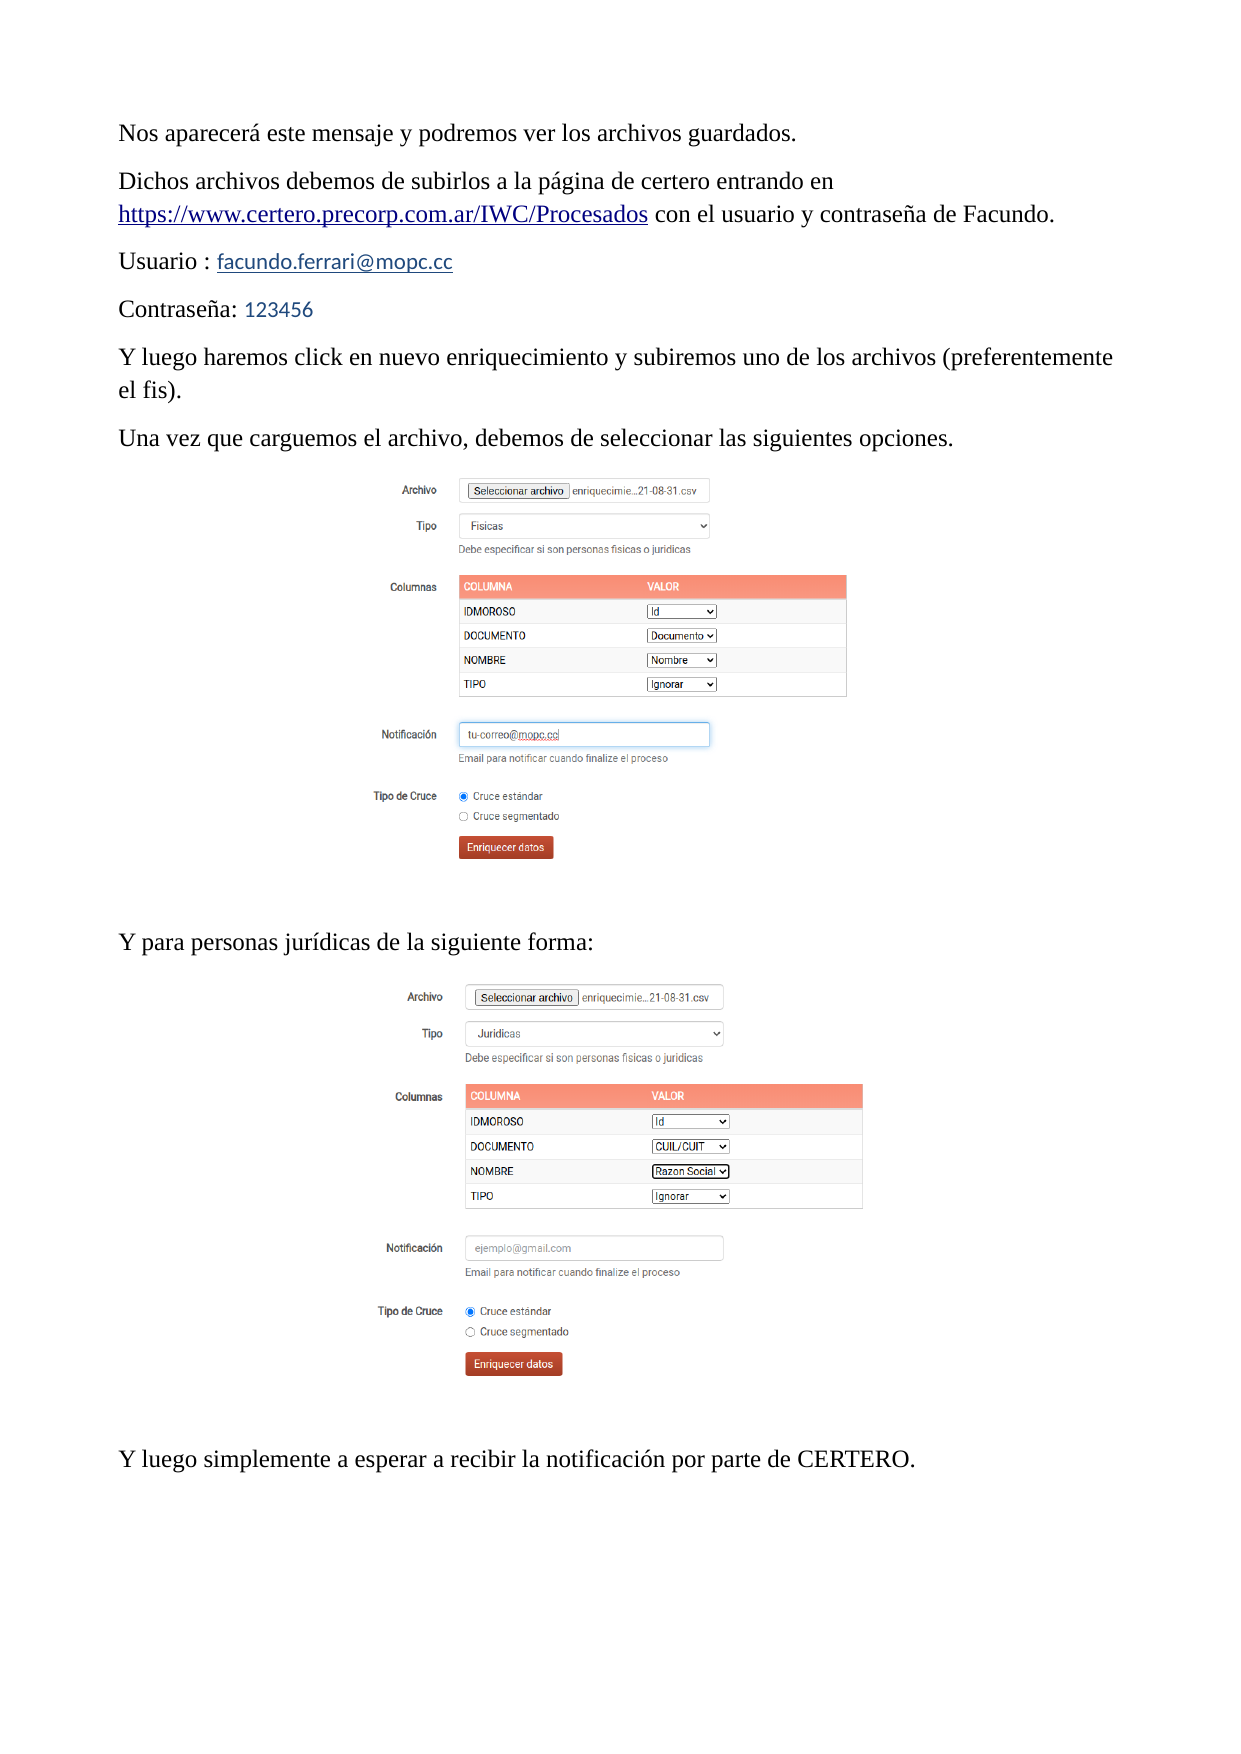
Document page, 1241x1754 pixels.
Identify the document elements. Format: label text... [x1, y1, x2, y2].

text Y para personas jurídicas de la siguiente forma: [118, 927, 1122, 956]
text Nos aparecerá este mensaje y podremos ver los archivos guardados. [118, 118, 1122, 147]
picture [347, 470, 893, 875]
text Una vez que carguemos el archivo, debemos de seleccionar las siguientes opciones. [118, 423, 1122, 452]
text Contraseña: 123456 [118, 294, 1122, 323]
text Usuario : facundo.ferrari@mopc.cc [118, 246, 1122, 275]
text Y luego haremos click en nuevo enriquecimiento y subiremos uno de los archivos (preferentemente el fis). [118, 342, 1122, 404]
picture [353, 974, 887, 1393]
text Y luego simplemente a esperar a recibir la notificación por parte de CERTERO. [118, 1444, 1122, 1473]
text Dichos archivos debemos de subirlos a la página de certero entrando en https://www.certero.precorp.com.ar/IWC/Procesados con el usuario y contraseña de Facundo. [118, 166, 1122, 227]
